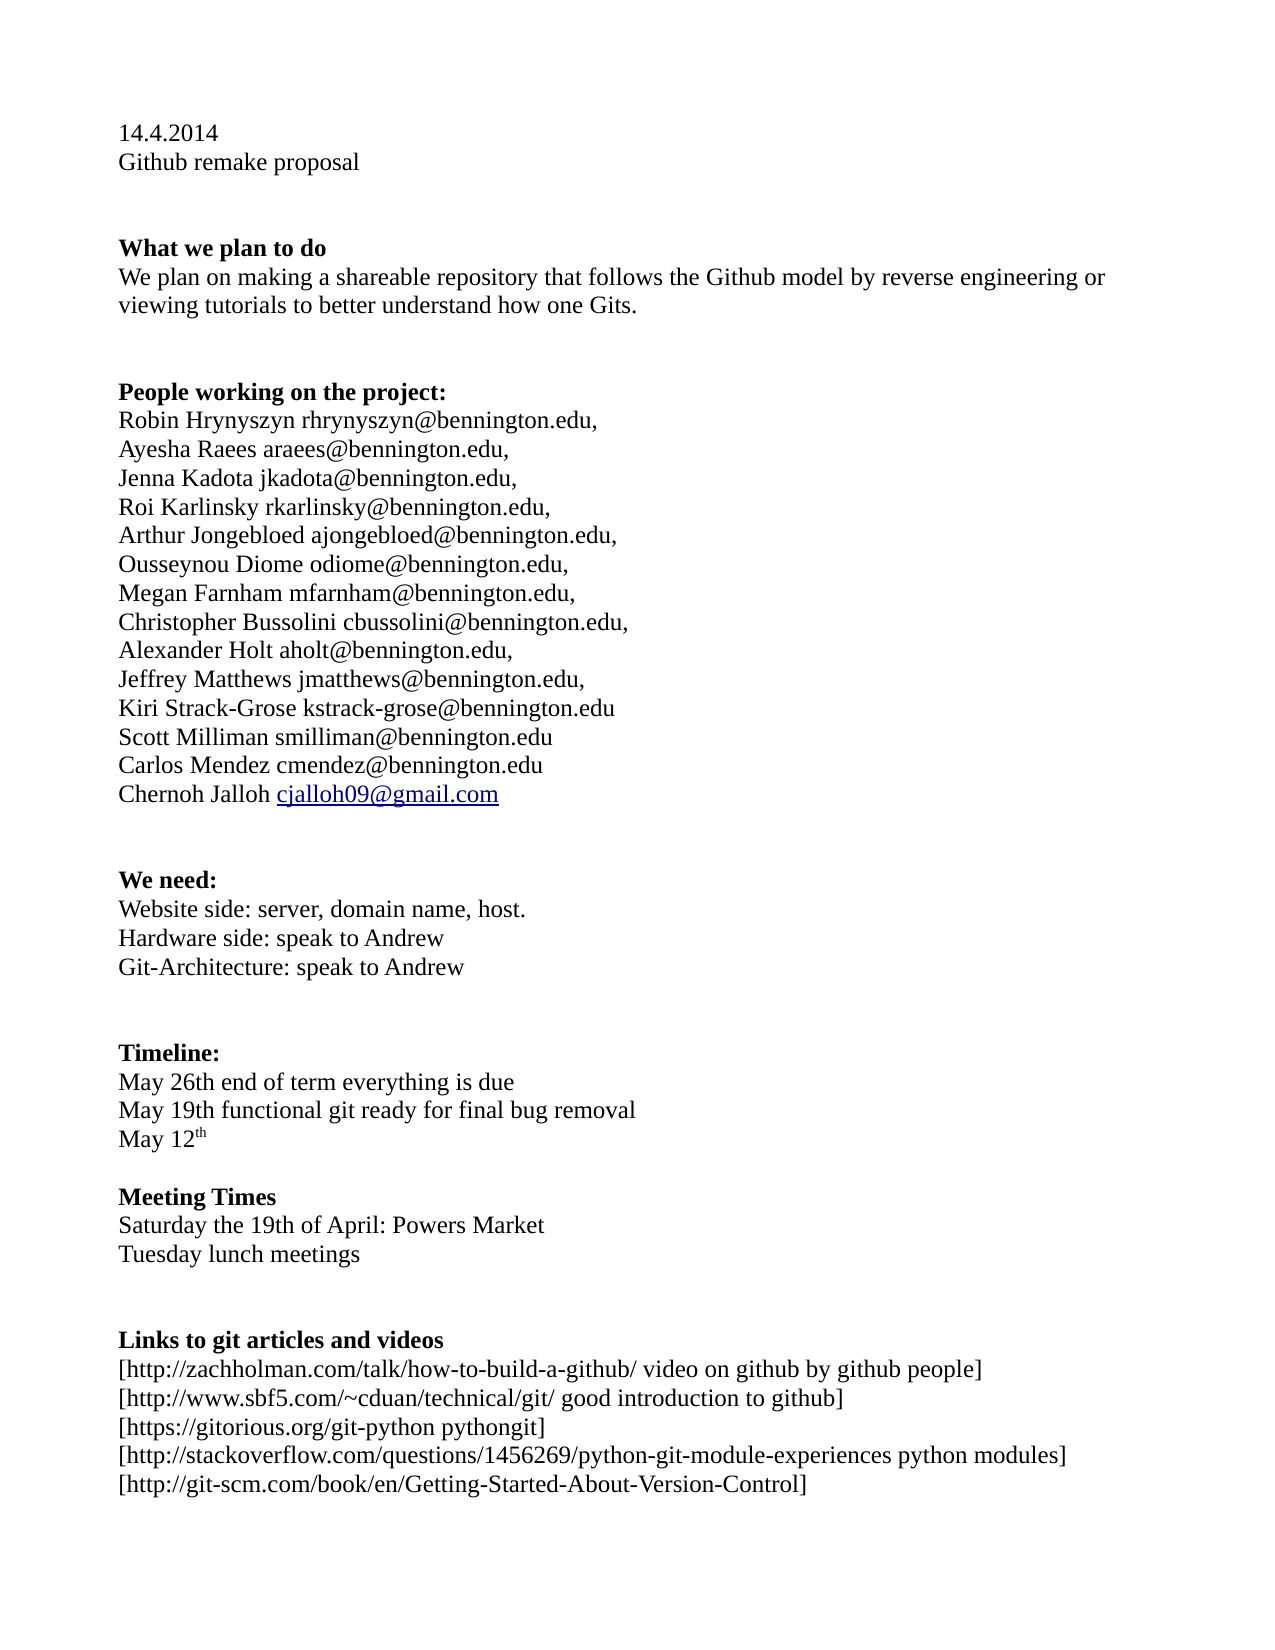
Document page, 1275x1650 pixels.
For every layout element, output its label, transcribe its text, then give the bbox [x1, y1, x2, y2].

text Website side: server, domain name, host. [118, 894, 1157, 923]
text Saturday the 19th of April: Powers Market [118, 1211, 1157, 1239]
text Kiri Strack-Grose kstrack-grose@bennington.edu [118, 693, 1157, 722]
text Meeting Times [118, 1182, 1157, 1211]
text Jeffrey Matthews jmatthews@bennington.edu, [118, 664, 1157, 693]
text Tuesday lunch meetings [118, 1239, 1157, 1268]
text Git-Architecture: speak to Andrew [118, 952, 1157, 981]
text [http://git-scm.com/book/en/Getting-Started-About-Version-Control] [118, 1469, 1157, 1498]
text [http://zachholman.com/talk/how-to-build-a-github/ video on github by github people] [118, 1354, 1157, 1383]
text Links to git articles and videos [118, 1326, 1157, 1354]
text We need: [118, 866, 1157, 894]
text Jenna Kadota jkadota@bennington.edu, [118, 463, 1157, 492]
text Scott Milliman smilliman@bennington.edu [118, 722, 1157, 751]
text Roi Karlinsky rkarlinsky@bennington.edu, [118, 492, 1157, 521]
text We plan on making a shareable repository that follows the Github model by reverse engineering or viewing tutorials to better understand how one Gits. [118, 262, 1157, 319]
text Github remake proposal [118, 147, 1157, 176]
text 14.4.2014 [118, 118, 1157, 147]
text Hardware side: speak to Andrew [118, 923, 1157, 952]
text May 26th end of term everything is due [118, 1067, 1157, 1096]
text Christopher Bussolini cbussolini@bennington.edu, [118, 607, 1157, 636]
text [http://stackoverflow.com/questions/1456269/python-git-module-experiences python modules] [118, 1441, 1157, 1469]
text Chernoh Jalloh cjalloh09@gmail.com [118, 779, 1157, 808]
text Carlos Mendez cmendez@bennington.edu [118, 751, 1157, 779]
text May 19th functional git ready for final bug removal [118, 1096, 1157, 1124]
text Megan Farnham mfarnham@bennington.edu, [118, 578, 1157, 607]
text [http://www.sbf5.com/~cduan/technical/git/ good introduction to github] [118, 1383, 1157, 1412]
text Timeline: [118, 1038, 1157, 1067]
text [https://gitorious.org/git-python pythongit] [118, 1412, 1157, 1441]
text Alexander Holt aholt@bennington.edu, [118, 636, 1157, 664]
text Ayesha Raees araees@bennington.edu, [118, 434, 1157, 463]
text May 12th [118, 1124, 1157, 1153]
text What we plan to do [118, 233, 1157, 262]
text Ousseynou Diome odiome@bennington.edu, [118, 549, 1157, 578]
text Robin Hrynyszyn rhrynyszyn@bennington.edu, [118, 406, 1157, 434]
text People working on the project: [118, 377, 1157, 406]
text Arthur Jongebloed ajongebloed@bennington.edu, [118, 521, 1157, 549]
